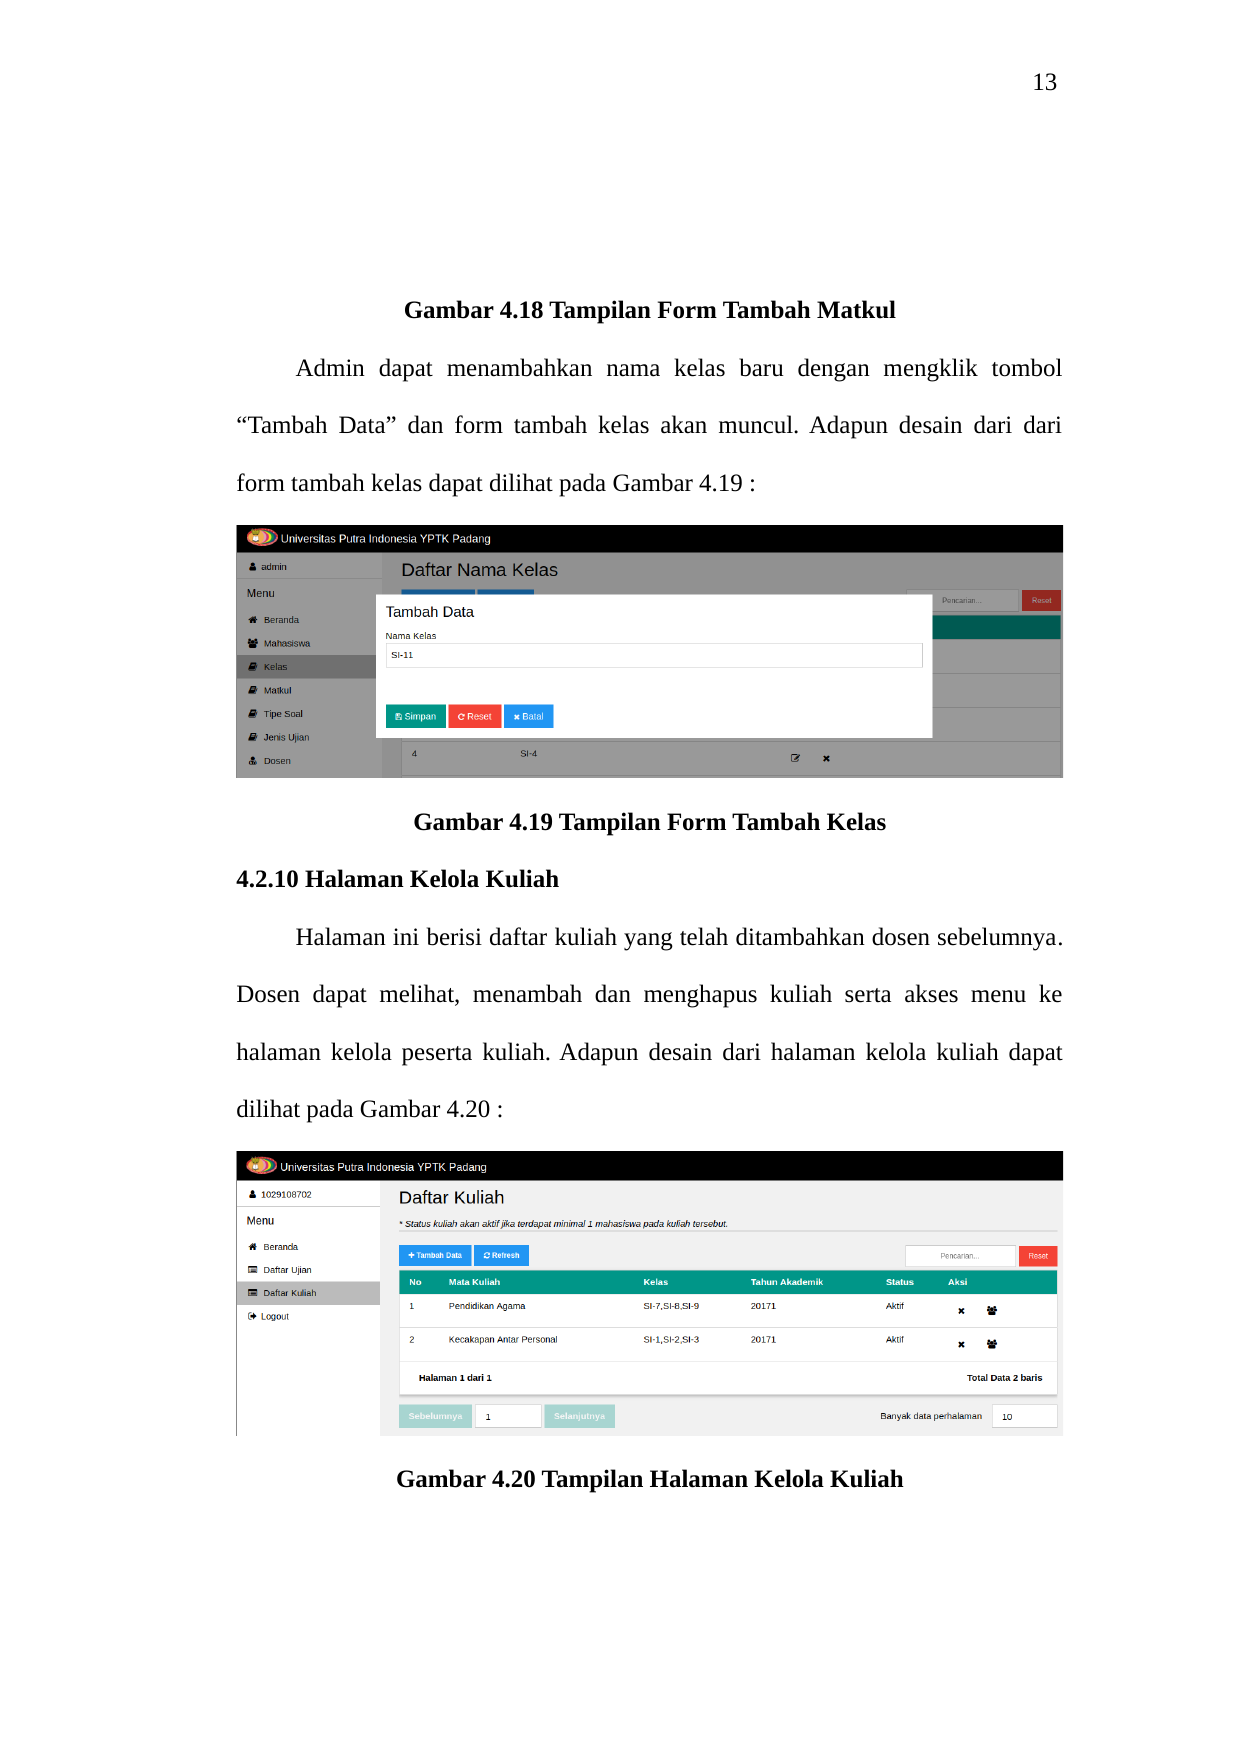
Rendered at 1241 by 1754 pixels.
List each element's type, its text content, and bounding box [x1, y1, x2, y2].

picture [236, 525, 1064, 778]
text Gambar 4.19 Tampilan Form Tambah Kelas [236, 778, 1063, 835]
subtitle 4.2.10 Halaman Kelola Kuliah [236, 864, 1063, 893]
picture [236, 1151, 1064, 1436]
text Gambar 4.20 Tampilan Halaman Kelola Kuliah [236, 1436, 1063, 1493]
text Gambar 4.18 Tampilan Form Tambah Matkul [236, 295, 1063, 324]
text Admin dapat menambahkan nama kelas baru dengan mengklik tombol “Tambah Data” dan form tambah kelas akan muncul. Adapun desain dari dari form tambah kelas dapat dilihat pada Gambar 4.19 : [236, 353, 1063, 497]
text Halaman ini berisi daftar kuliah yang telah ditambahkan dosen sebelumnya. Dosen dapat melihat, menambah dan menghapus kuliah serta akses menu ke halaman kelola peserta kuliah. Adapun desain dari halaman kelola kuliah dapat dilihat pada Gambar 4.20 : [236, 922, 1063, 1123]
